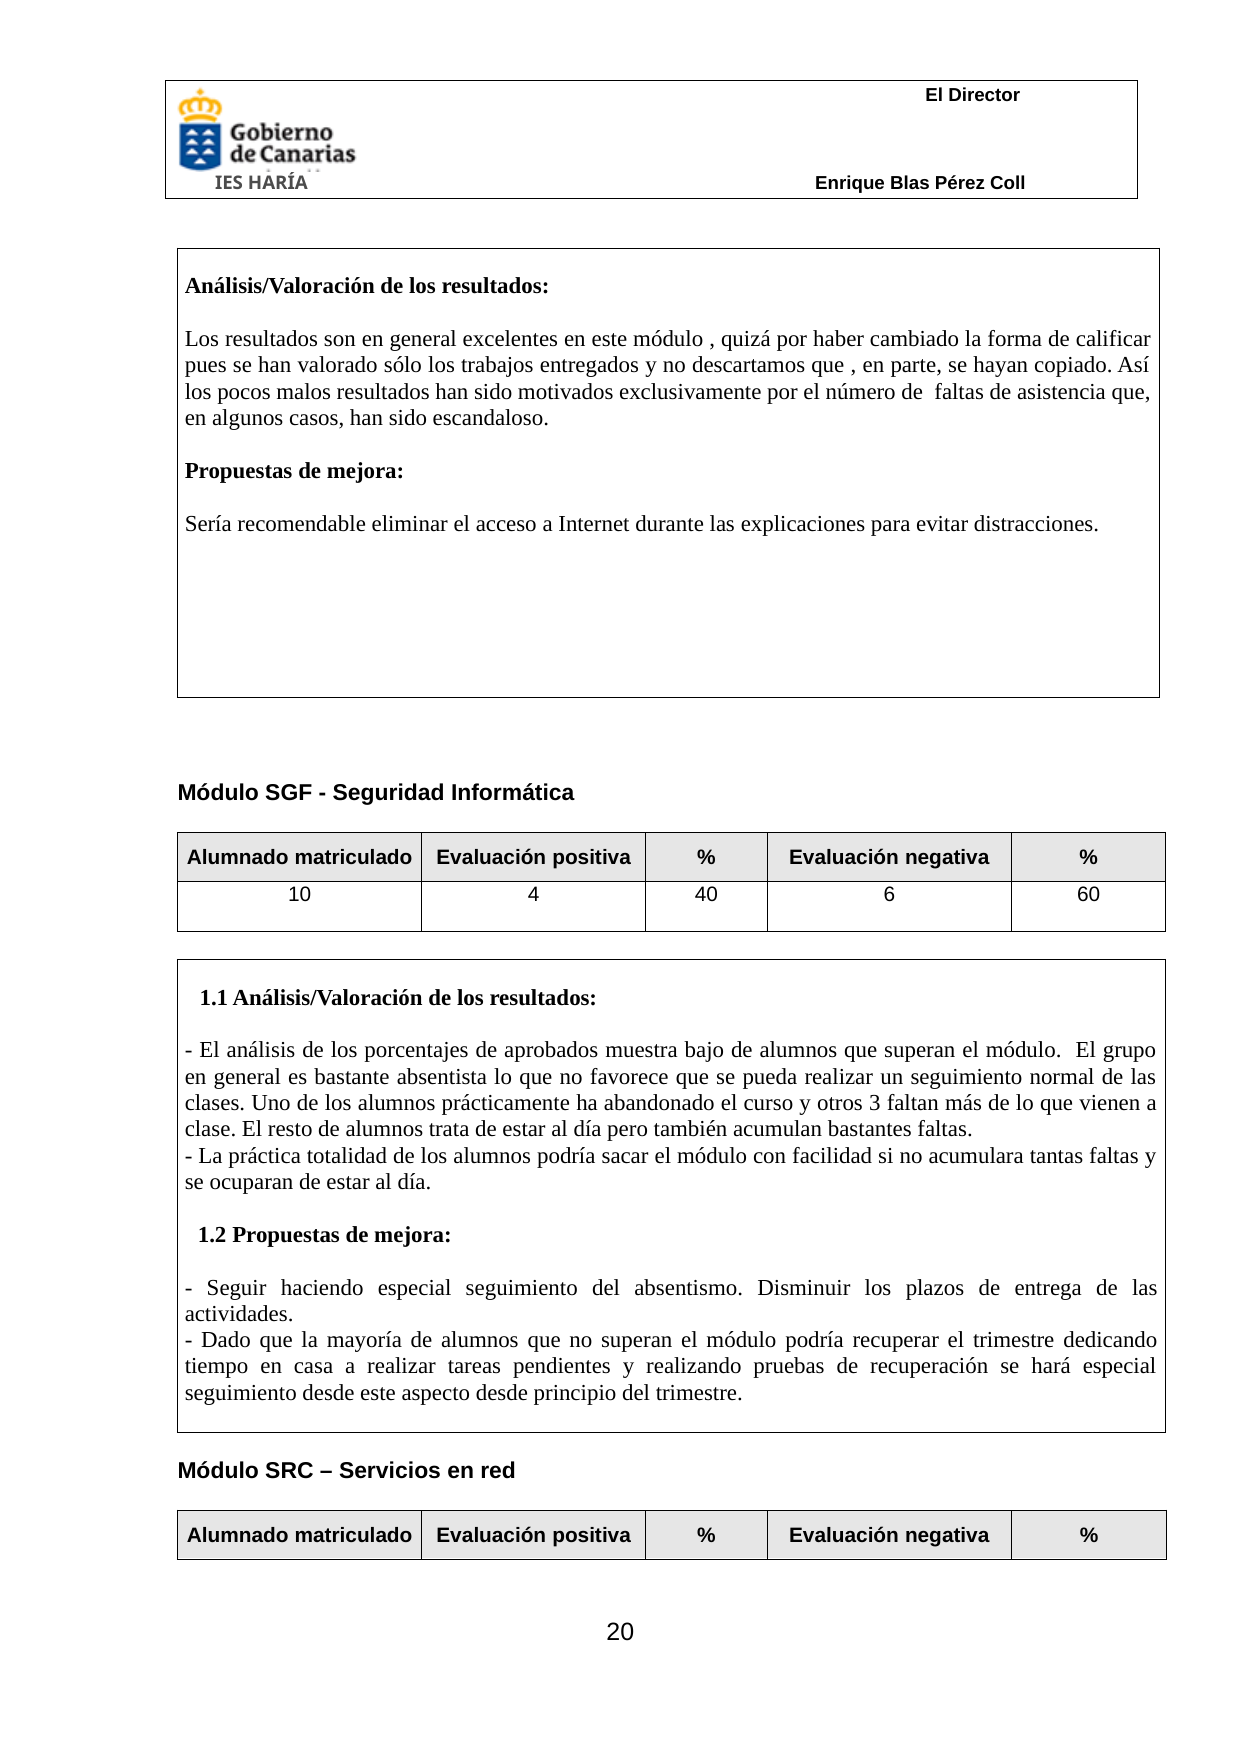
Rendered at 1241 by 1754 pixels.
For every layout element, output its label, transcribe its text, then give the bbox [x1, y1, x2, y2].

table_cell 10 [178, 882, 421, 931]
table_cell 40 [646, 882, 767, 931]
table_header Evaluación positiva [422, 1511, 645, 1558]
text Módulo SGF - Seguridad Informática [177, 779, 1122, 805]
table_cell 60 [1012, 882, 1165, 931]
table_header Análisis/Valoración de los resultados: Los resultados son en general excelentes en este módulo , quizá por haber cambiado la forma de calificar pues se han valorado sólo los trabajos entregados y no descartamos que , en parte, se hayan copiado. Así los pocos malos resultados han sido motivados exclusivamente por el número de faltas de asistencia que, en algunos casos, han sido escandaloso. Propuestas de mejora: Sería recomendable eliminar el acceso a Internet durante las explicaciones para evitar distracciones. [178, 249, 1159, 697]
table_header % [1012, 833, 1165, 881]
table_header 1.1 Análisis/Valoración de los resultados: - El análisis de los porcentajes de aprobados muestra bajo de alumnos que superan el módulo. El grupo en general es bastante absentista lo que no favorece que se pueda realizar un seguimiento normal de las clases. Uno de los alumnos prácticamente ha abandonado el curso y otros 3 faltan más de lo que vienen a clase. El resto de alumnos trata de estar al día pero también acumulan bastantes faltas. - La práctica totalidad de los alumnos podría sacar el módulo con facilidad si no acumulara tantas faltas y se ocuparan de estar al día. 1.2 Propuestas de mejora: - Seguir haciendo especial seguimiento del absentismo. Disminuir los plazos de entrega de las actividades. - Dado que la mayoría de alumnos que no superan el módulo podría recuperar el trimestre dedicando tiempo en casa a realizar tareas pendientes y realizando pruebas de recuperación se hará especial seguimiento desde este aspecto desde principio del trimestre. [178, 960, 1165, 1432]
picture [173, 85, 359, 172]
table_header % [1012, 1511, 1166, 1558]
table_header Evaluación positiva [422, 833, 645, 881]
table_header Evaluación negativa [768, 833, 1011, 881]
table_cell 6 [768, 882, 1011, 931]
table_header Evaluación negativa [768, 1511, 1011, 1558]
table_header % [646, 833, 767, 881]
table_header Alumnado matriculado [178, 1511, 421, 1558]
table_cell 4 [422, 882, 645, 931]
text Módulo SRC – Servicios en red [177, 1457, 1122, 1483]
table_header Alumnado matriculado [178, 833, 421, 881]
table_header % [646, 1511, 767, 1558]
